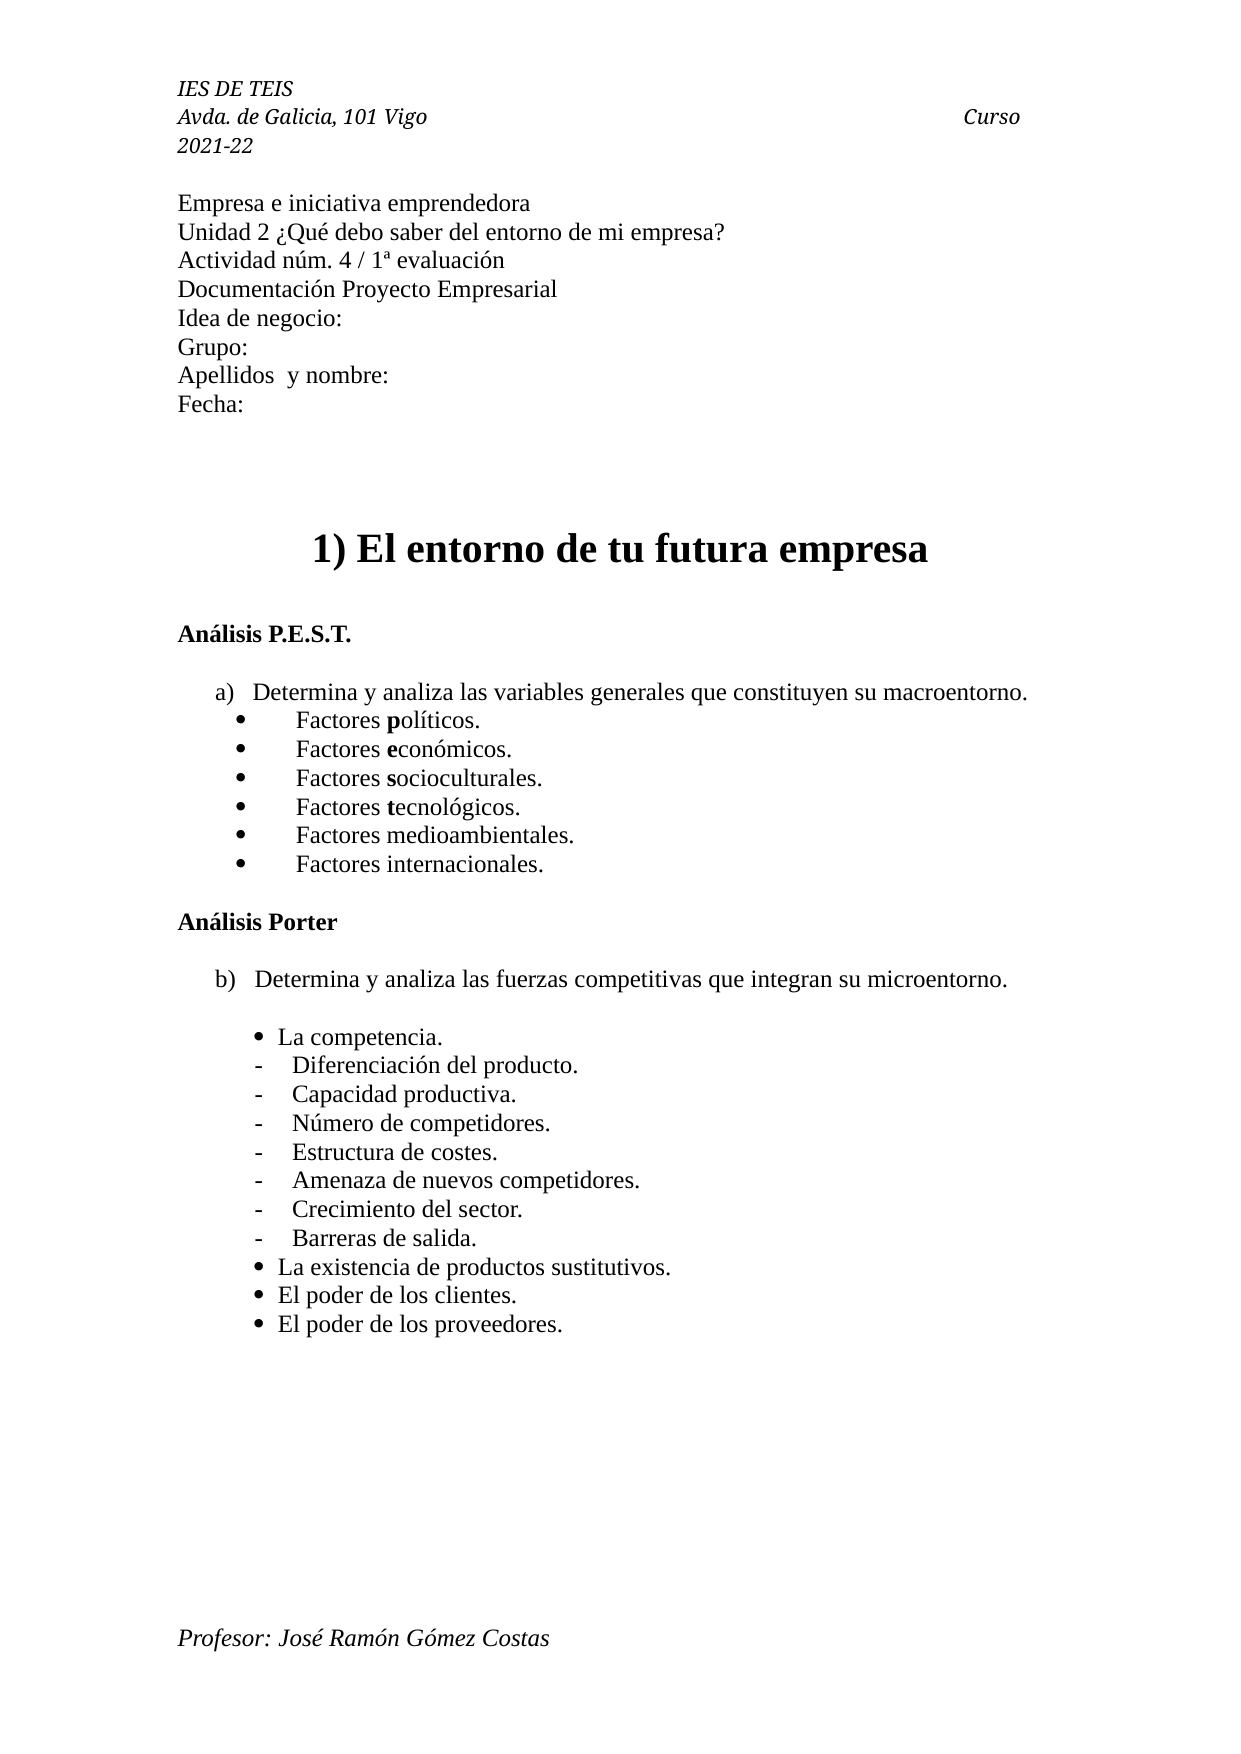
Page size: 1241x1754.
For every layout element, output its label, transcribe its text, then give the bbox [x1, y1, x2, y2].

list Número de competidores. [254, 1108, 1063, 1137]
list Factores políticos. [177, 705, 1063, 734]
list La existencia de productos sustitutivos. [177, 1252, 1063, 1280]
text Idea de negocio: [177, 303, 1063, 332]
list El poder de los clientes. [177, 1280, 1063, 1309]
list Determina y analiza las variables generales que constituyen su macroentorno. [215, 677, 1063, 705]
list Factores medioambientales. [177, 820, 1063, 849]
list Factores socioculturales. [177, 763, 1063, 792]
text Análisis Porter [177, 907, 1063, 935]
list Factores tecnológicos. [177, 792, 1063, 820]
list Crecimiento del sector. [254, 1194, 1063, 1223]
list Factores internacionales. [177, 849, 1063, 878]
text b) Determina y analiza las fuerzas competitivas que integran su microentorno. [215, 964, 1063, 993]
text Grupo: [177, 332, 1151, 360]
text Fecha: [177, 389, 1151, 418]
text Unidad 2 ¿Qué debo saber del entorno de mi empresa? [177, 217, 1063, 245]
text Documentación Proyecto Empresarial [177, 274, 1063, 303]
list La competencia. [177, 1022, 1063, 1050]
list El poder de los proveedores. [177, 1309, 1063, 1338]
list Estructura de costes. [254, 1137, 1063, 1165]
text Empresa e iniciativa emprendedora [177, 188, 1063, 217]
list Diferenciación del producto. [254, 1050, 1063, 1079]
text Análisis P.E.S.T. [177, 619, 1063, 648]
text Apellidos y nombre: [177, 360, 1151, 389]
list Barreras de salida. [254, 1223, 1063, 1252]
list Factores económicos. [177, 734, 1063, 763]
list Amenaza de nuevos competidores. [254, 1165, 1063, 1194]
text 1) El entorno de tu futura empresa [177, 523, 1063, 571]
text Actividad núm. 4 / 1ª evaluación [177, 245, 1063, 274]
list Capacidad productiva. [254, 1079, 1063, 1108]
